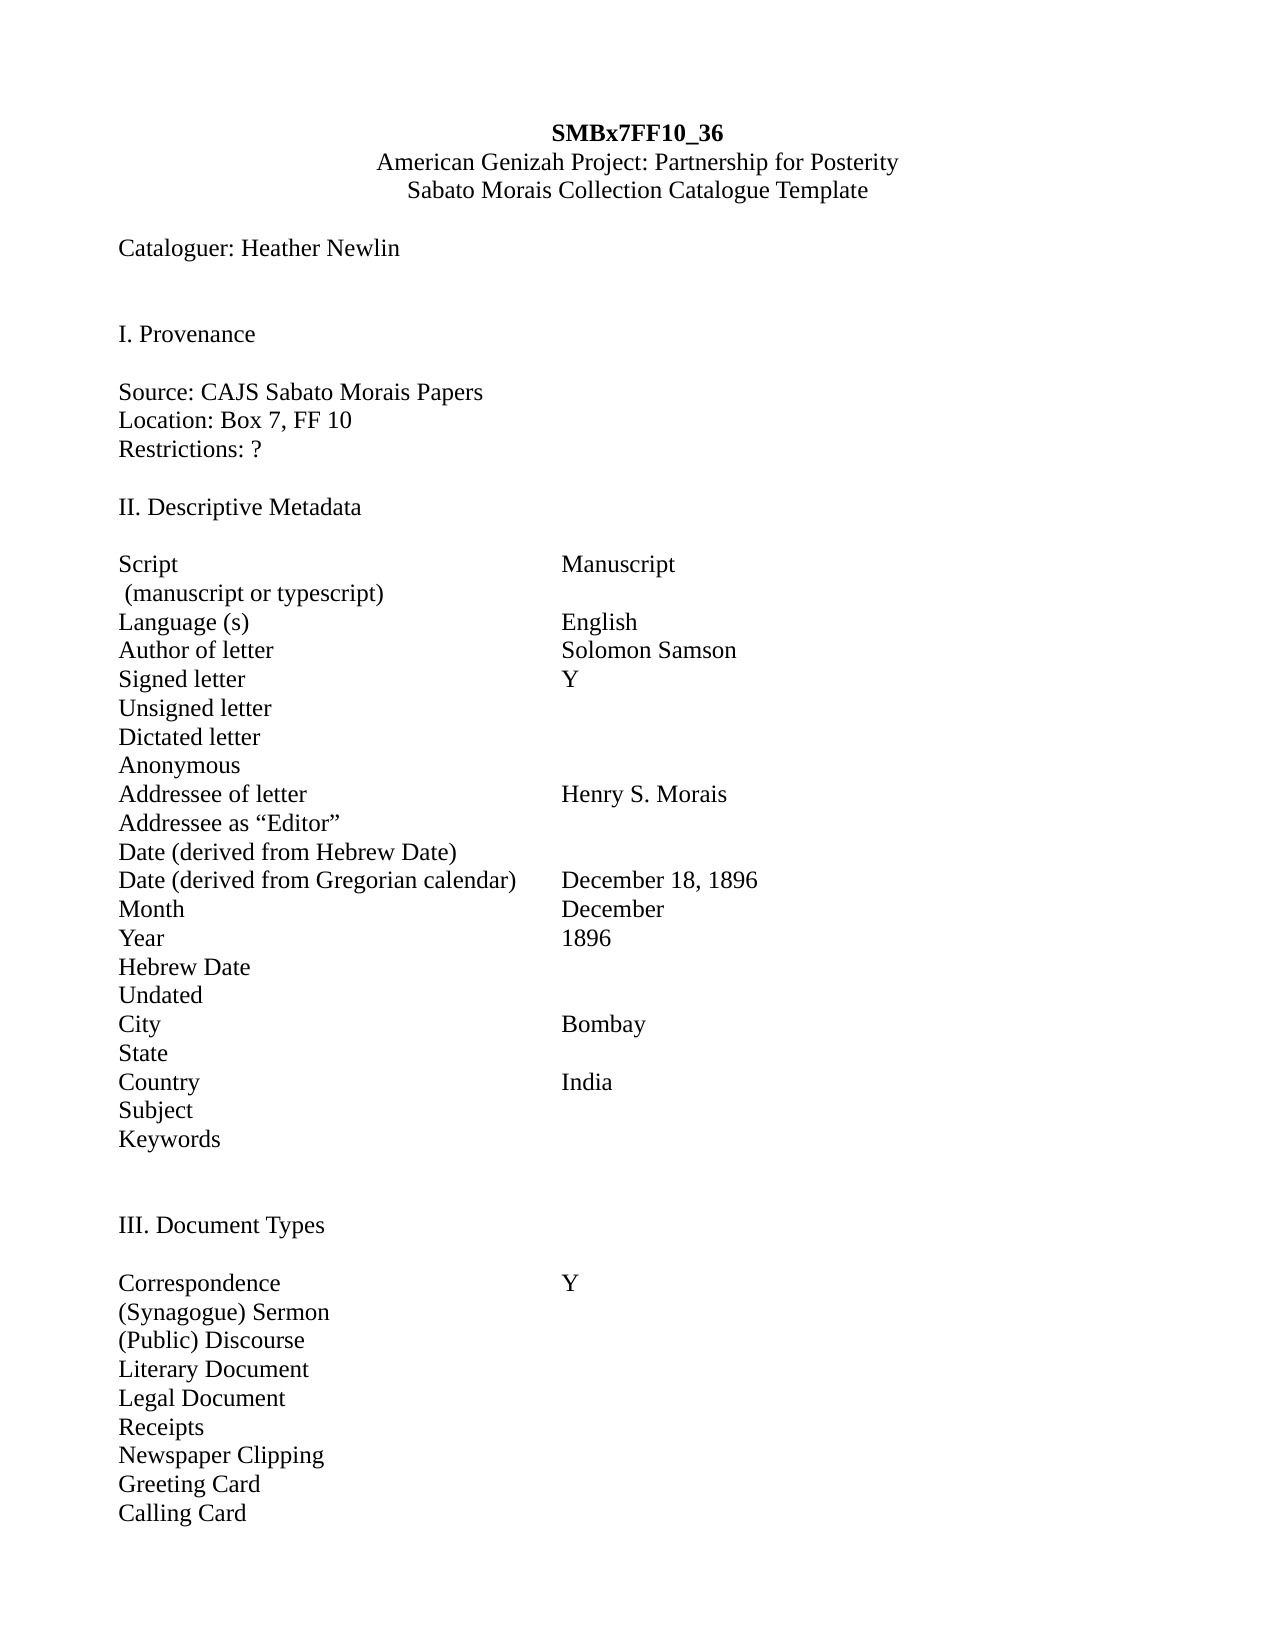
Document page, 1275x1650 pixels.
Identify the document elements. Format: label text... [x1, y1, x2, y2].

text Language (s) English [118, 607, 1157, 636]
text Country India [118, 1067, 1157, 1096]
text Receipts [118, 1412, 1157, 1441]
text Year 1896 [118, 923, 1157, 952]
text Addressee as “Editor” [118, 808, 1157, 837]
text II. Descriptive Metadata [118, 492, 1157, 521]
text Hebrew Date [118, 952, 1157, 981]
text Unsigned letter [118, 693, 1157, 722]
text Sabato Morais Collection Catalogue Template [118, 176, 1157, 204]
text Calling Card [118, 1498, 1157, 1527]
text SMBx7FF10_36 [118, 118, 1157, 147]
text Signed letter Y [118, 664, 1157, 693]
text Keywords [118, 1124, 1157, 1153]
text State [118, 1038, 1157, 1067]
text City Bombay [118, 1009, 1157, 1038]
text Subject [118, 1096, 1157, 1124]
text Undated [118, 981, 1157, 1009]
text Greeting Card [118, 1469, 1157, 1498]
text Date (derived from Gregorian calendar) December 18, 1896 [118, 866, 1157, 894]
text Date (derived from Hebrew Date) [118, 837, 1157, 866]
text Script Manuscript [118, 549, 1157, 578]
text III. Document Types [118, 1211, 1157, 1239]
text (manuscript or typescript) [118, 578, 1157, 607]
text Anonymous [118, 751, 1157, 779]
text Source: CAJS Sabato Morais Papers [118, 377, 1157, 406]
text Literary Document [118, 1354, 1157, 1383]
text (Public) Discourse [118, 1326, 1157, 1354]
text Location: Box 7, FF 10 [118, 406, 1157, 434]
text Addressee of letter Henry S. Morais [118, 779, 1157, 808]
text Month December [118, 894, 1157, 923]
text Legal Document [118, 1383, 1157, 1412]
text (Synagogue) Sermon [118, 1297, 1157, 1326]
text American Genizah Project: Partnership for Posterity [118, 147, 1157, 176]
text Cataloguer: Heather Newlin [118, 233, 1157, 262]
text Correspondence Y [118, 1268, 1157, 1297]
text Author of letter Solomon Samson [118, 636, 1157, 664]
text Newspaper Clipping [118, 1441, 1157, 1469]
text Restrictions: ? [118, 434, 1157, 463]
text I. Provenance [118, 319, 1157, 348]
text Dictated letter [118, 722, 1157, 751]
